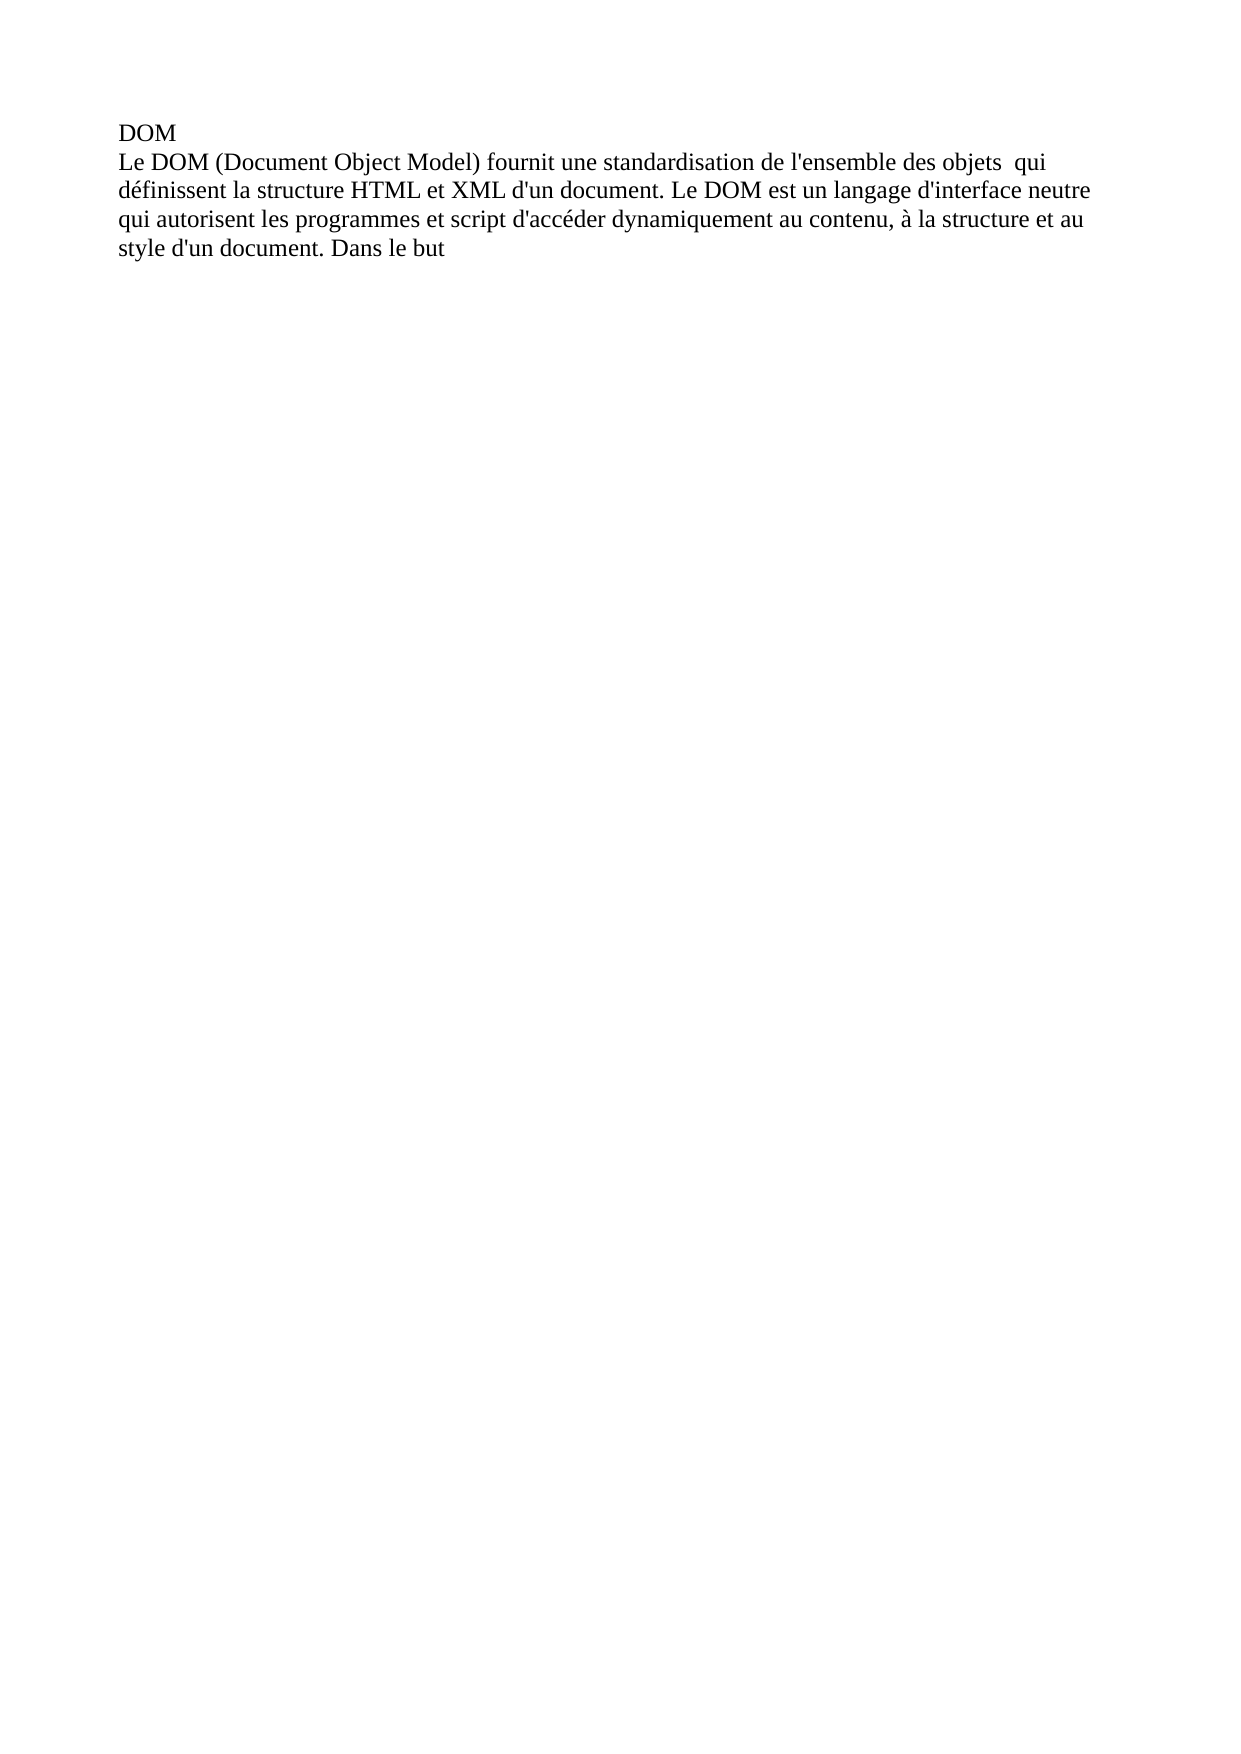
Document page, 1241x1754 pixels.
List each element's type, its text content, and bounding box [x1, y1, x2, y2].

text DOM [118, 118, 1122, 147]
text Le DOM (Document Object Model) fournit une standardisation de l'ensemble des objets qui définissent la structure HTML et XML d'un document. Le DOM est un langage d'interface neutre qui autorisent les programmes et script d'accéder dynamiquement au contenu, à la structure et au style d'un document. Dans le but [118, 147, 1122, 262]
